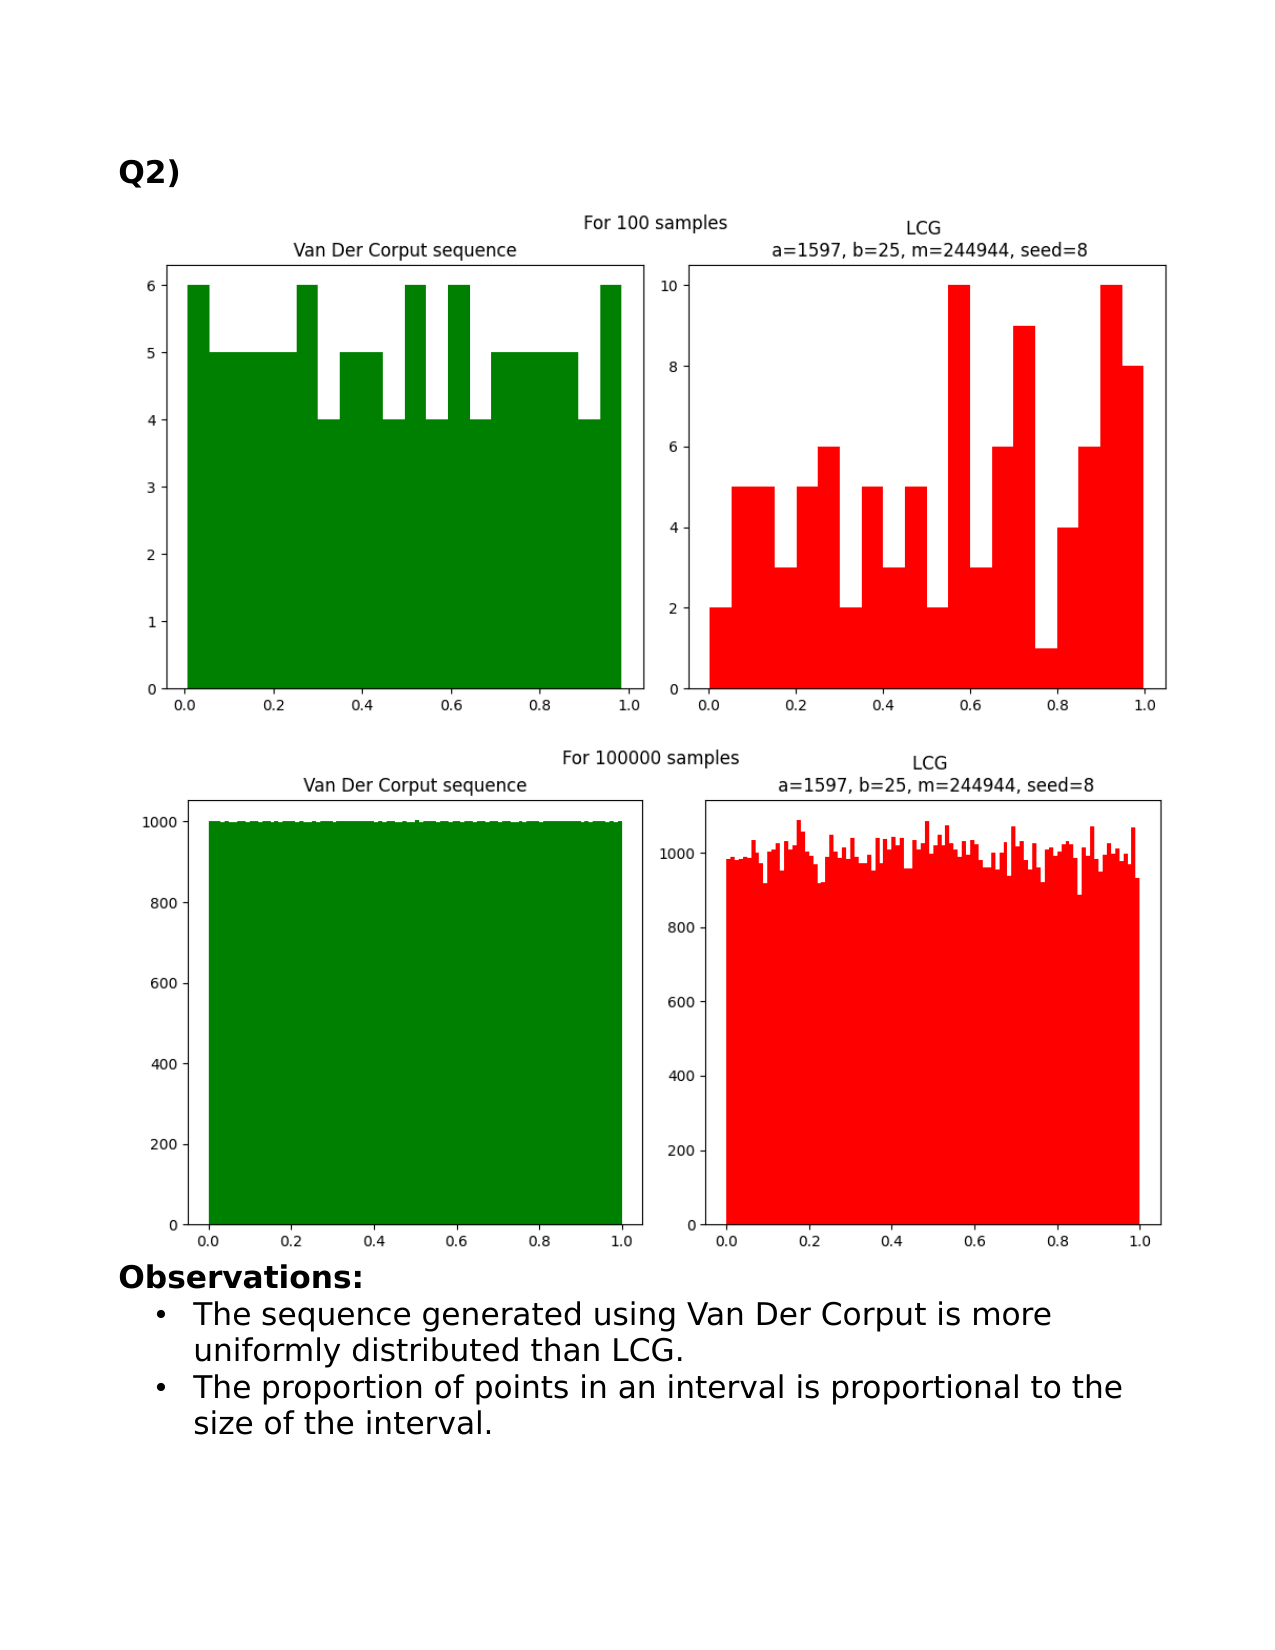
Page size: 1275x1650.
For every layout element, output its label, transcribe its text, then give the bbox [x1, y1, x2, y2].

picture [130, 740, 1170, 1260]
text Q2) [118, 154, 1157, 191]
picture [136, 204, 1176, 724]
text Observations: [118, 191, 1157, 1296]
list The proportion of points in an interval is proportional to the size of the interval. [156, 1369, 1157, 1442]
list The sequence generated using Van Der Corput is more uniformly distributed than LCG. [156, 1296, 1157, 1369]
